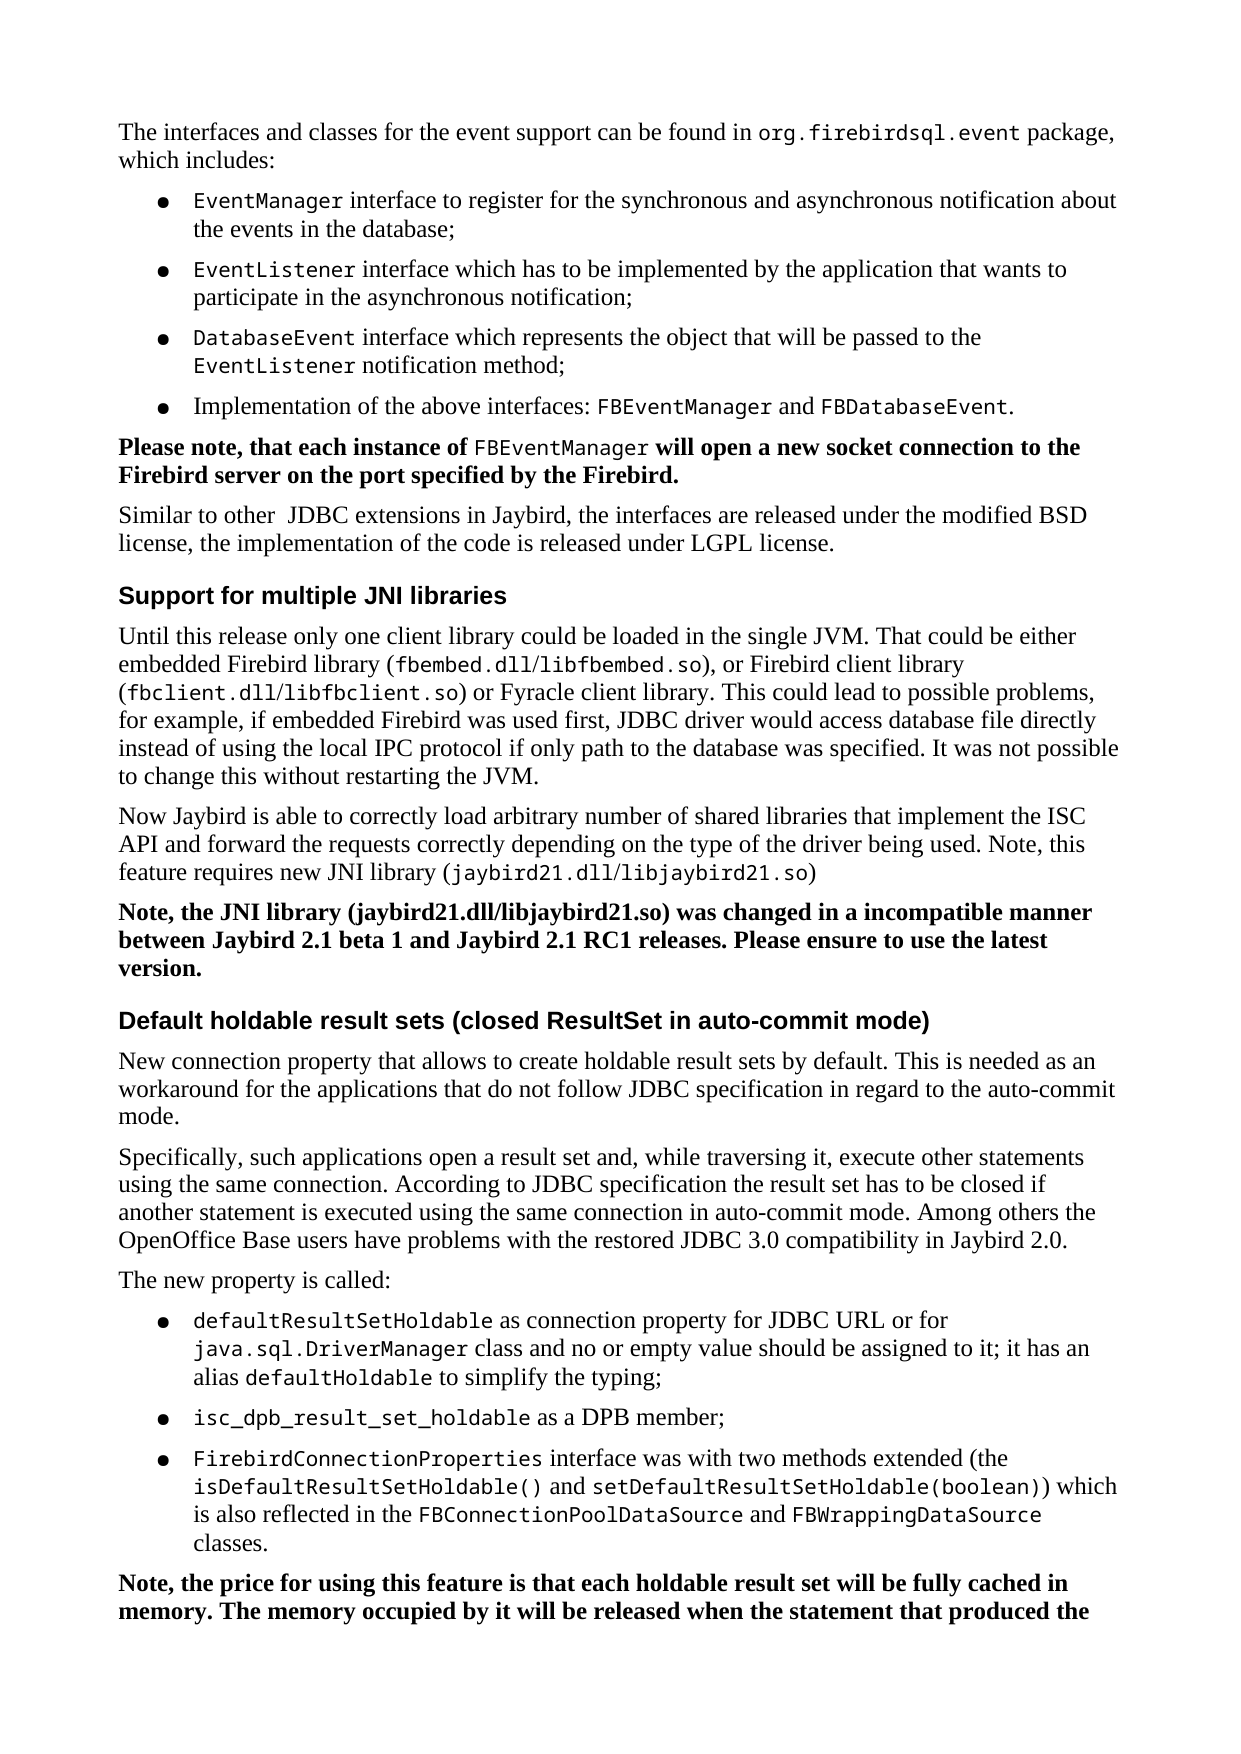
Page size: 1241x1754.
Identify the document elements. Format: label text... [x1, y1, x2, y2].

text Note, the price for using this feature is that each holdable result set will be fully cached in memory. The memory occupied by it will be released when the statement that produced the [118, 1569, 1122, 1624]
list defaultResultSetHoldable as connection property for JDBC URL or for java.sql.DriverManager class and no or empty value should be assigned to it; it has an alias defaultHoldable to simplify the typing; [156, 1306, 1122, 1391]
text Until this release only one client library could be loaded in the single JVM. That could be either embedded Firebird library (fbembed.dll/libfbembed.so), or Firebird client library (fbclient.dll/libfbclient.so) or Fyracle client library. This could lead to possible problems, for example, if embedded Firebird was used first, JDBC driver would access database file directly instead of using the local IPC protocol if only path to the database was specified. It was not possible to change this without restarting the JVM. [118, 622, 1122, 790]
subtitle Default holdable result sets (closed ResultSet in auto-commit mode) [118, 1007, 1122, 1034]
text New connection property that allows to create holdable result sets by default. This is needed as an workaround for the applications that do not follow JDBC specification in regard to the auto-commit mode. [118, 1047, 1122, 1130]
list EventListener interface which has to be implemented by the application that wants to participate in the asynchronous notification; [156, 255, 1122, 311]
text Specifically, such applications open a result set and, while traversing it, execute other statements using the same connection. According to JDBC specification the result set has to be closed if another statement is executed using the same connection in auto-commit mode. Among others the OpenOffice Base users have problems with the restored JDBC 3.0 compatibility in Jaybird 2.0. [118, 1143, 1122, 1253]
text Now Jaybird is able to correctly load arbitrary number of shared libraries that implement the ISC API and forward the requests correctly depending on the type of the driver being used. Note, this feature requires new JNI library (jaybird21.dll/libjaybird21.so) [118, 802, 1122, 886]
text Please note, that each instance of FBEventManager will open a new socket connection to the Firebird server on the port specified by the Firebird. [118, 433, 1122, 489]
subtitle Support for multiple JNI libraries [118, 582, 1122, 610]
list Implementation of the above interfaces: FBEventManager and FBDatabaseEvent. [156, 392, 1122, 421]
text Note, the JNI library (jaybird21.dll/libjaybird21.so) was changed in a incompatible manner between Jaybird 2.1 beta 1 and Jaybird 2.1 RC1 releases. Please ensure to use the latest version. [118, 898, 1122, 982]
list isc_dpb_result_set_holdable as a DPB member; [156, 1403, 1122, 1432]
list DatabaseEvent interface which represents the object that will be passed to the EventListener notification method; [156, 323, 1122, 380]
list FirebirdConnectionProperties interface was with two methods extended (the isDefaultResultSetHoldable() and setDefaultResultSetHoldable(boolean)) which is also reflected in the FBConnectionPoolDataSource and FBWrappingDataSource classes. [156, 1444, 1122, 1557]
text The interfaces and classes for the event support can be found in org.firebirdsql.event package, which includes: [118, 118, 1122, 174]
list EventManager interface to register for the synchronous and asynchronous notification about the events in the database; [156, 187, 1122, 242]
text The new property is called: [118, 1266, 1122, 1294]
text Similar to other JDBC extensions in Jaybird, the interfaces are released under the modified BSD license, the implementation of the code is released under LGPL license. [118, 502, 1122, 557]
